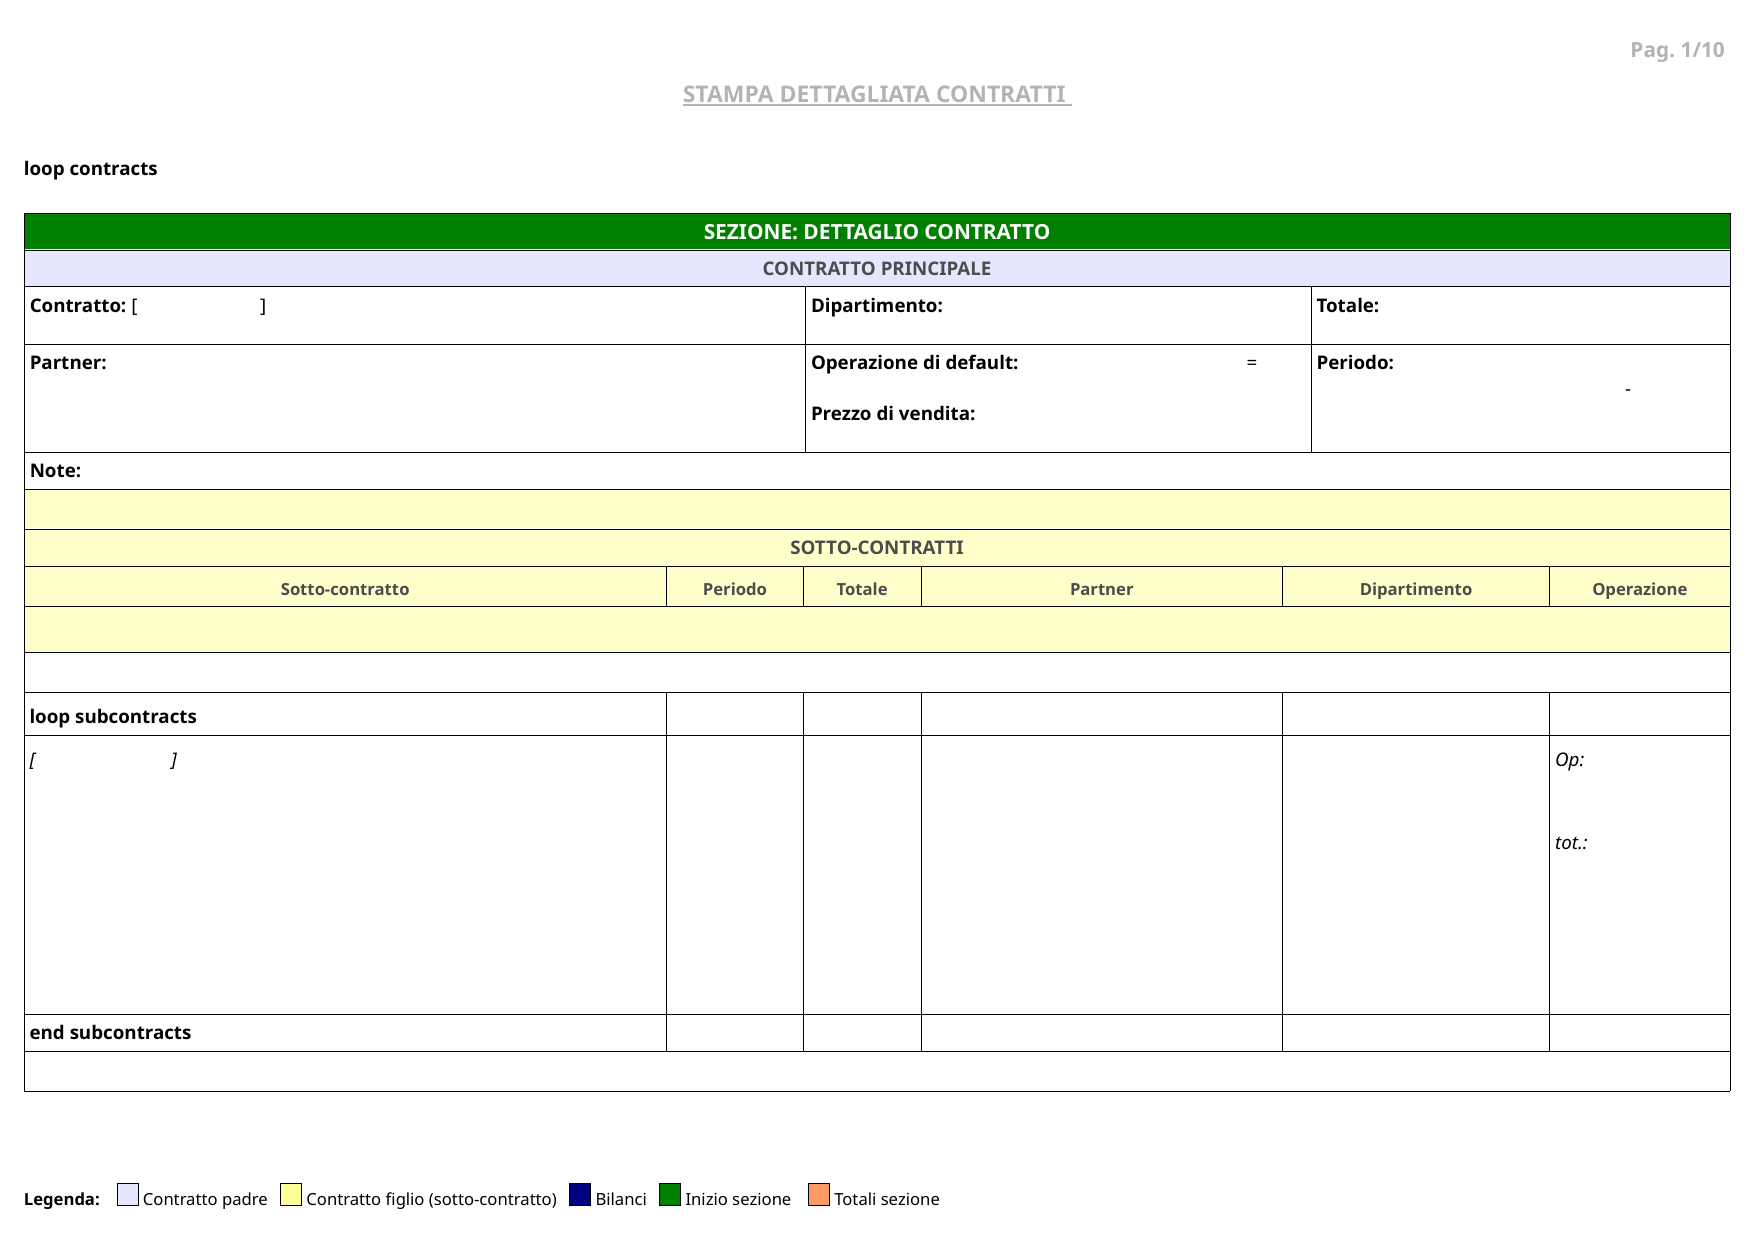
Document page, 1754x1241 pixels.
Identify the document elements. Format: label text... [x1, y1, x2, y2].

table_cell Partner [922, 567, 1282, 606]
table_cell <contract.partner_id.name> [922, 736, 1282, 1013]
table_cell [804, 693, 921, 735]
table_cell Contratto: [<contract.code>] <contract.name> [25, 287, 805, 343]
table_cell <formatLang(subcontract.total_amount)> <contract.currency_id.symbol> [804, 736, 921, 1013]
table_cell Partner: <contract.partner_id.name> [25, 345, 805, 452]
table_cell [1283, 693, 1549, 735]
table_cell [804, 1015, 921, 1051]
table_cell [<subcontract.code>] <subcontract.name> [25, 736, 666, 1013]
table_header SEZIONE: DETTAGLIO CONTRATTO [25, 245, 1730, 249]
table_cell Dipartimento [1283, 567, 1549, 606]
table_cell Totale: <formatLang(contract.total_amount)> <contract.currency_id.symbol> [1312, 287, 1730, 343]
table_cell Sotto-contratto [25, 567, 666, 606]
table_cell [667, 1015, 803, 1051]
table_cell Totale [804, 567, 921, 606]
table_cell CONTRATTO PRINCIPALE [25, 251, 1730, 255]
table_cell loop subcontracts [25, 693, 666, 735]
table_cell end subcontracts [25, 1015, 666, 1051]
table_cell [922, 1015, 1282, 1051]
table_cell SOTTO-CONTRATTI [25, 530, 1730, 566]
table_cell CONTRATTO PRINCIPALE [25, 281, 1730, 286]
table_cell [1550, 1015, 1730, 1051]
table_cell Dipartimento: <contract.department_id.name> [806, 287, 1311, 343]
table_cell [1283, 1015, 1549, 1051]
table_cell </if> [25, 1052, 1730, 1091]
table_cell <subcontract.department_id.name> [1283, 736, 1549, 1013]
table_cell Periodo: <formatLang(contract.date_start, date=True) if contract.date_start else ""> - <formatLang(contract.date, date=True) if contract.date else ""> [1312, 345, 1730, 452]
table_header <if test="not test_part('invoice', data)">loop invoiceend invoiceloop subcontractloop subinvoice subcontractend subinvoice subcontractend subcontracts</if> [24, 1092, 1730, 1102]
table_cell [922, 693, 1282, 735]
table_cell <formatLang(contract.date_start, date=True) if contract.date_start else ""> <formatLang(contract.date, date=True) if contract.date else ""> [667, 736, 803, 1013]
table_cell Periodo [667, 567, 803, 606]
text <reset_counters()> [24, 187, 1730, 213]
text <setLang('it_IT')> loop contracts [24, 139, 1730, 181]
table_cell Operazione [1550, 567, 1730, 606]
table_cell Note: <contract.description> [25, 453, 1730, 488]
table_cell Op: <subcontract.default_operation> tot.: <formatLang(subcontract.total_amount_operation)> [1550, 736, 1730, 1013]
table_cell </if> [25, 607, 1730, 652]
table_cell [1550, 693, 1730, 735]
table_cell [667, 693, 803, 735]
table_cell <if test="contract.has_subcontract"> [25, 653, 1730, 692]
table_header <if test="contract.has_subcontract"> [25, 490, 1730, 528]
table_cell Operazione di default: <contract.default_operation> = <contract.total_amount_operation> Prezzo di vendita: <contract.price_operation> [806, 345, 1311, 452]
